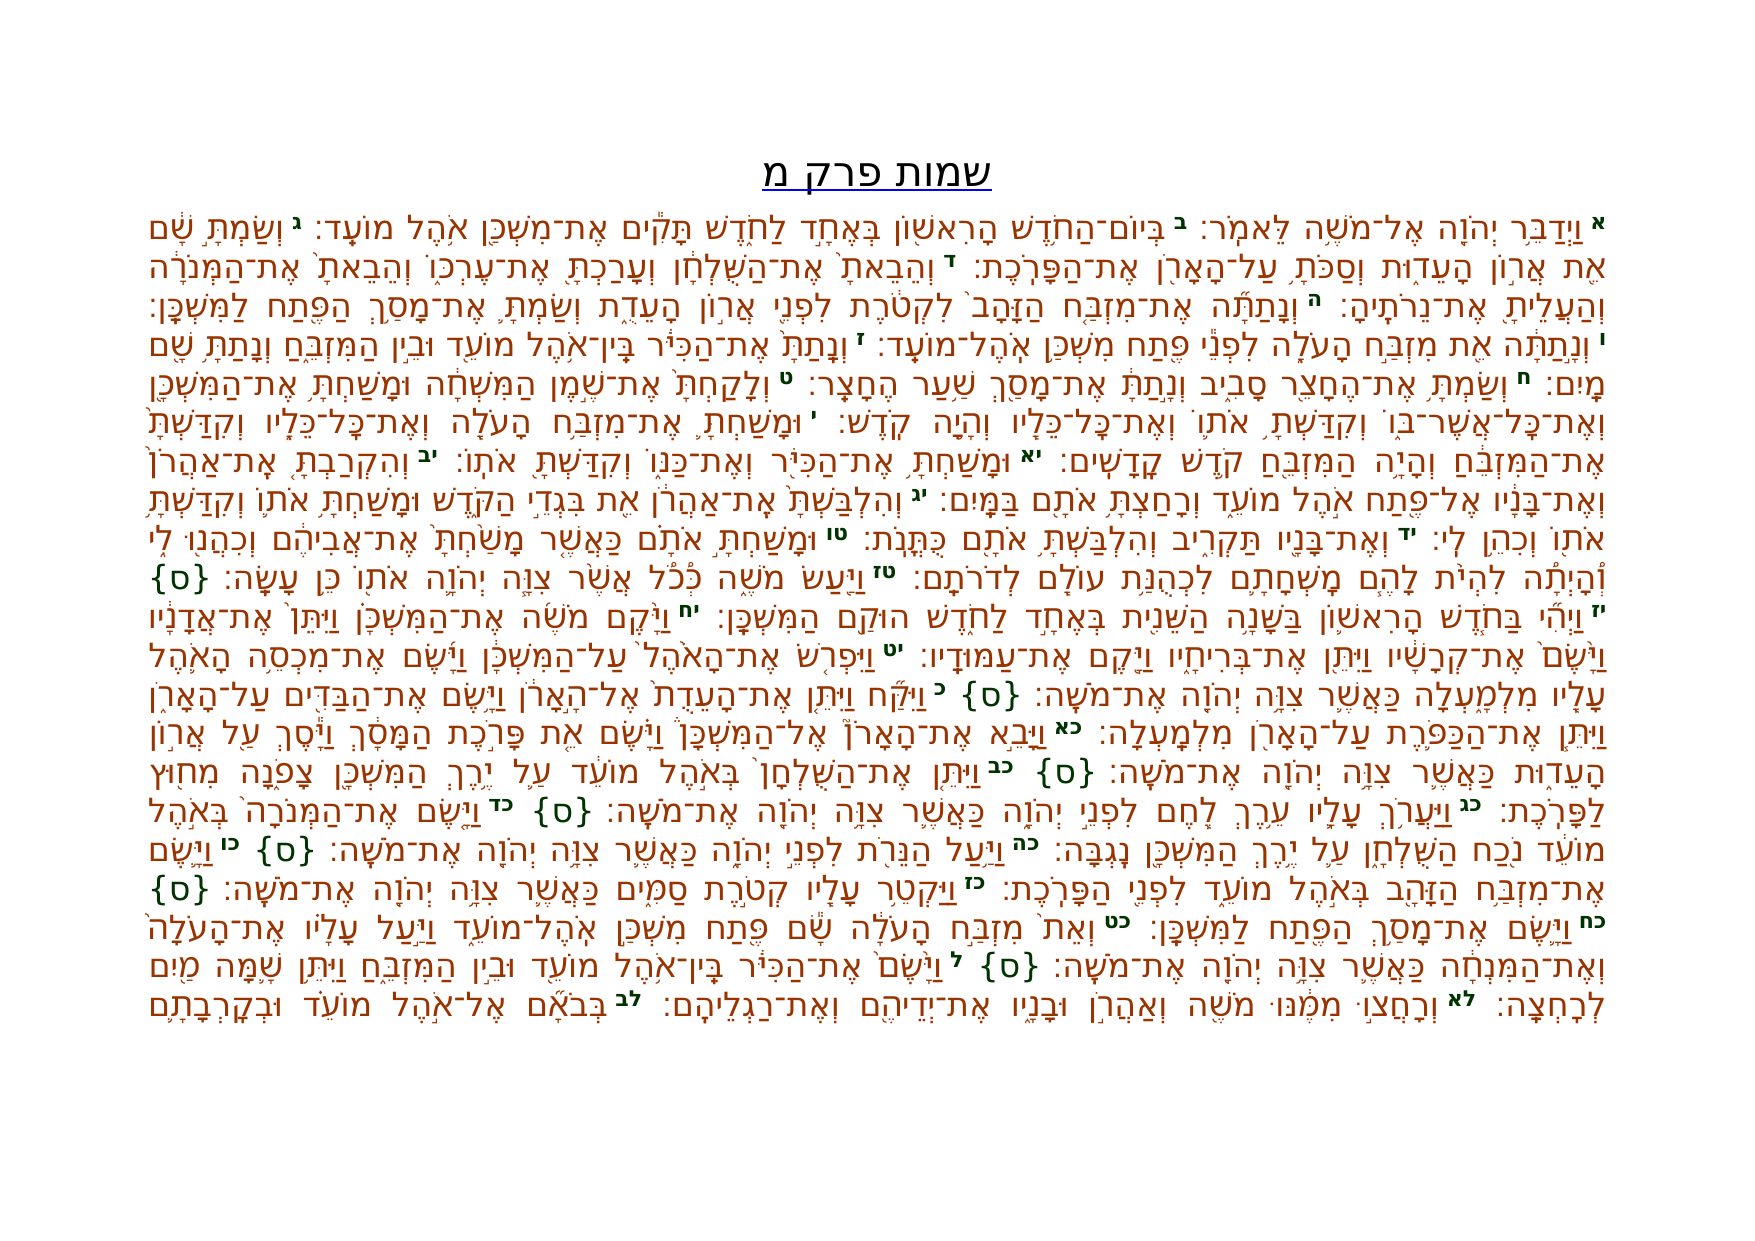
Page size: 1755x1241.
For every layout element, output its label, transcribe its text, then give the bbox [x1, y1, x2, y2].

text שמות פרק מ [148, 148, 1606, 196]
text א וַיְדַבֵּ֥ר יְהֹוָ֖ה אֶל־מֹשֶׁ֥ה לֵּאמֹֽר׃ ב בְּיוֹם־הַחֹ֥דֶשׁ הָרִאשׁ֖וֹן בְּאֶחָ֣ד לַחֹ֑דֶשׁ תָּקִ֕ים אֶת־מִשְׁכַּ֖ן אֹ֥הֶל מוֹעֵֽד׃ ג וְשַׂמְתָּ֣ שָׁ֔ם אֵ֖ת אֲר֣וֹן הָעֵד֑וּת וְסַכֹּתָ֥ עַל־הָאָרֹ֖ן אֶת־הַפָּרֹֽכֶת׃ ד וְהֵבֵאתָ֙ אֶת־הַשֻּׁלְחָ֔ן וְעָרַכְתָּ֖ אֶת־עֶרְכּ֑וֹ וְהֵבֵאתָ֙ אֶת־הַמְּנֹרָ֔ה וְהַעֲלֵיתָ֖ אֶת־נֵרֹתֶֽיהָ׃ ה וְנָתַתָּ֞ה אֶת־מִזְבַּ֤ח הַזָּהָב֙ לִקְטֹ֔רֶת לִפְנֵ֖י אֲר֣וֹן הָעֵדֻ֑ת וְשַׂמְתָּ֛ אֶת־מָסַ֥ךְ הַפֶּ֖תַח לַמִּשְׁכָּֽן׃ ו וְנָ֣תַתָּ֔ה אֵ֖ת מִזְבַּ֣ח הָעֹלָ֑ה לִפְנֵ֕י פֶּ֖תַח מִשְׁכַּ֥ן אֹֽהֶל־מוֹעֵֽד׃ ז וְנָֽתַתָּ֙ אֶת־הַכִּיֹּ֔ר בֵּֽין־אֹ֥הֶל מוֹעֵ֖ד וּבֵ֣ין הַמִּזְבֵּ֑חַ וְנָתַתָּ֥ שָׁ֖ם מָֽיִם׃ ח וְשַׂמְתָּ֥ אֶת־הֶחָצֵ֖ר סָבִ֑יב וְנָ֣תַתָּ֔ אֶת־מָסַ֖ךְ שַׁ֥עַר הֶחָצֵֽר׃ ט וְלָקַחְתָּ֙ אֶת־שֶׁ֣מֶן הַמִּשְׁחָ֔ה וּמָשַׁחְתָּ֥ אֶת־הַמִּשְׁכָּ֖ן וְאֶת־כׇּל־אֲשֶׁר־בּ֑וֹ וְקִדַּשְׁתָּ֥ אֹת֛וֹ וְאֶת־כׇּל־כֵּלָ֖יו וְהָ֥יָה קֹֽדֶשׁ׃ י וּמָשַׁחְתָּ֛ אֶת־מִזְבַּ֥ח הָעֹלָ֖ה וְאֶת־כׇּל־כֵּלָ֑יו וְקִדַּשְׁתָּ֙ אֶת־הַמִּזְבֵּ֔חַ וְהָיָ֥ה הַמִּזְבֵּ֖חַ קֹ֥דֶשׁ קׇֽדָשִֽׁים׃ יא וּמָשַׁחְתָּ֥ אֶת־הַכִּיֹּ֖ר וְאֶת־כַּנּ֑וֹ וְקִדַּשְׁתָּ֖ אֹתֽוֹ׃ יב וְהִקְרַבְתָּ֤ אֶֽת־אַהֲרֹן֙ וְאֶת־בָּנָ֔יו אֶל־פֶּ֖תַח אֹ֣הֶל מוֹעֵ֑ד וְרָחַצְתָּ֥ אֹתָ֖ם בַּמָּֽיִם׃ יג וְהִלְבַּשְׁתָּ֙ אֶֽת־אַהֲרֹ֔ן אֵ֖ת בִּגְדֵ֣י הַקֹּ֑דֶשׁ וּמָשַׁחְתָּ֥ אֹת֛וֹ וְקִדַּשְׁתָּ֥ אֹת֖וֹ וְכִהֵ֥ן לִֽי׃ יד וְאֶת־בָּנָ֖יו תַּקְרִ֑יב וְהִלְבַּשְׁתָּ֥ אֹתָ֖ם כֻּתֳּנֹֽת׃ טו וּמָשַׁחְתָּ֣ אֹתָ֗ם כַּאֲשֶׁ֤ר מָשַׁ֙חְתָּ֙ אֶת־אֲבִיהֶ֔ם וְכִהֲנ֖וּ לִ֑י וְ֠הָיְתָ֠ה לִהְיֹ֨ת לָהֶ֧ם מׇשְׁחָתָ֛ם לִכְהֻנַּ֥ת עוֹלָ֖ם לְדֹרֹתָֽם׃ טז וַיַּ֖עַשׂ מֹשֶׁ֑ה כְּ֠כֹ֠ל אֲשֶׁ֨ר צִוָּ֧ה יְהֹוָ֛ה אֹת֖וֹ כֵּ֥ן עָשָֽׂה׃ {ס} יז וַיְהִ֞י בַּחֹ֧דֶשׁ הָרִאשׁ֛וֹן בַּשָּׁנָ֥ה הַשֵּׁנִ֖ית בְּאֶחָ֣ד לַחֹ֑דֶשׁ הוּקַ֖ם הַמִּשְׁכָּֽן׃ יח וַיָּ֨קֶם מֹשֶׁ֜ה אֶת־הַמִּשְׁכָּ֗ן וַיִּתֵּן֙ אֶת־אֲדָנָ֔יו וַיָּ֙שֶׂם֙ אֶת־קְרָשָׁ֔יו וַיִּתֵּ֖ן אֶת־בְּרִיחָ֑יו וַיָּ֖קֶם אֶת־עַמּוּדָֽיו׃ יט וַיִּפְרֹ֤שׂ אֶת־הָאֹ֙הֶל֙ עַל־הַמִּשְׁכָּ֔ן וַיָּ֜שֶׂם אֶת־מִכְסֵ֥ה הָאֹ֛הֶל עָלָ֖יו מִלְמָ֑עְלָה כַּאֲשֶׁ֛ר צִוָּ֥ה יְהֹוָ֖ה אֶת־מֹשֶֽׁה׃ {ס} כ וַיִּקַּ֞ח וַיִּתֵּ֤ן אֶת־הָעֵדֻת֙ אֶל־הָ֣אָרֹ֔ן וַיָּ֥שֶׂם אֶת־הַבַּדִּ֖ים עַל־הָאָרֹ֑ן וַיִּתֵּ֧ן אֶת־הַכַּפֹּ֛רֶת עַל־הָאָרֹ֖ן מִלְמָֽעְלָה׃ כא וַיָּבֵ֣א אֶת־הָאָרֹן֮ אֶל־הַמִּשְׁכָּן֒ וַיָּ֗שֶׂם אֵ֚ת פָּרֹ֣כֶת הַמָּסָ֔ךְ וַיָּ֕סֶךְ עַ֖ל אֲר֣וֹן הָעֵד֑וּת כַּאֲשֶׁ֛ר צִוָּ֥ה יְהֹוָ֖ה אֶת־מֹשֶֽׁה׃ {ס} כב וַיִּתֵּ֤ן אֶת־הַשֻּׁלְחָן֙ בְּאֹ֣הֶל מוֹעֵ֔ד עַ֛ל יֶ֥רֶךְ הַמִּשְׁכָּ֖ן צָפֹ֑נָה מִח֖וּץ לַפָּרֹֽכֶת׃ כג וַיַּעֲרֹ֥ךְ עָלָ֛יו עֵ֥רֶךְ לֶ֖חֶם לִפְנֵ֣י יְהֹוָ֑ה כַּאֲשֶׁ֛ר צִוָּ֥ה יְהֹוָ֖ה אֶת־מֹשֶֽׁה׃ {ס} כד וַיָּ֤שֶׂם אֶת־הַמְּנֹרָה֙ בְּאֹ֣הֶל מוֹעֵ֔ד נֹ֖כַח הַשֻּׁלְחָ֑ן עַ֛ל יֶ֥רֶךְ הַמִּשְׁכָּ֖ן נֶֽגְבָּה׃ כה וַיַּ֥עַל הַנֵּרֹ֖ת לִפְנֵ֣י יְהֹוָ֑ה כַּאֲשֶׁ֛ר צִוָּ֥ה יְהֹוָ֖ה אֶת־מֹשֶֽׁה׃ {ס} כו וַיָּ֛שֶׂם אֶת־מִזְבַּ֥ח הַזָּהָ֖ב בְּאֹ֣הֶל מוֹעֵ֑ד לִפְנֵ֖י הַפָּרֹֽכֶת׃ כז וַיַּקְטֵ֥ר עָלָ֖יו קְטֹ֣רֶת סַמִּ֑ים כַּאֲשֶׁ֛ר צִוָּ֥ה יְהֹוָ֖ה אֶת־מֹשֶֽׁה׃ {ס} כח וַיָּ֛שֶׂם אֶת־מָסַ֥ךְ הַפֶּ֖תַח לַמִּשְׁכָּֽן׃ כט וְאֵת֙ מִזְבַּ֣ח הָעֹלָ֔ה שָׂ֕ם פֶּ֖תַח מִשְׁכַּ֣ן אֹֽהֶל־מוֹעֵ֑ד וַיַּ֣עַל עָלָ֗יו אֶת־הָעֹלָה֙ וְאֶת־הַמִּנְחָ֔ה כַּאֲשֶׁ֛ר צִוָּ֥ה יְהֹוָ֖ה אֶת־מֹשֶֽׁה׃ {ס} ל וַיָּ֙שֶׂם֙ אֶת־הַכִּיֹּ֔ר בֵּֽין־אֹ֥הֶל מוֹעֵ֖ד וּבֵ֣ין הַמִּזְבֵּ֑חַ וַיִּתֵּ֥ן שָׁ֛מָּה מַ֖יִם לְרׇחְצָֽה׃ לא וְרָחֲצ֣וּ מִמֶּ֔נּוּ מֹשֶׁ֖ה וְאַהֲרֹ֣ן וּבָנָ֑יו אֶת־יְדֵיהֶ֖ם וְאֶת־רַגְלֵיהֶֽם׃ לב בְּבֹאָ֞ם אֶל־אֹ֣הֶל מוֹעֵ֗ד וּבְקׇרְבָתָ֛ם [148, 209, 1606, 1025]
